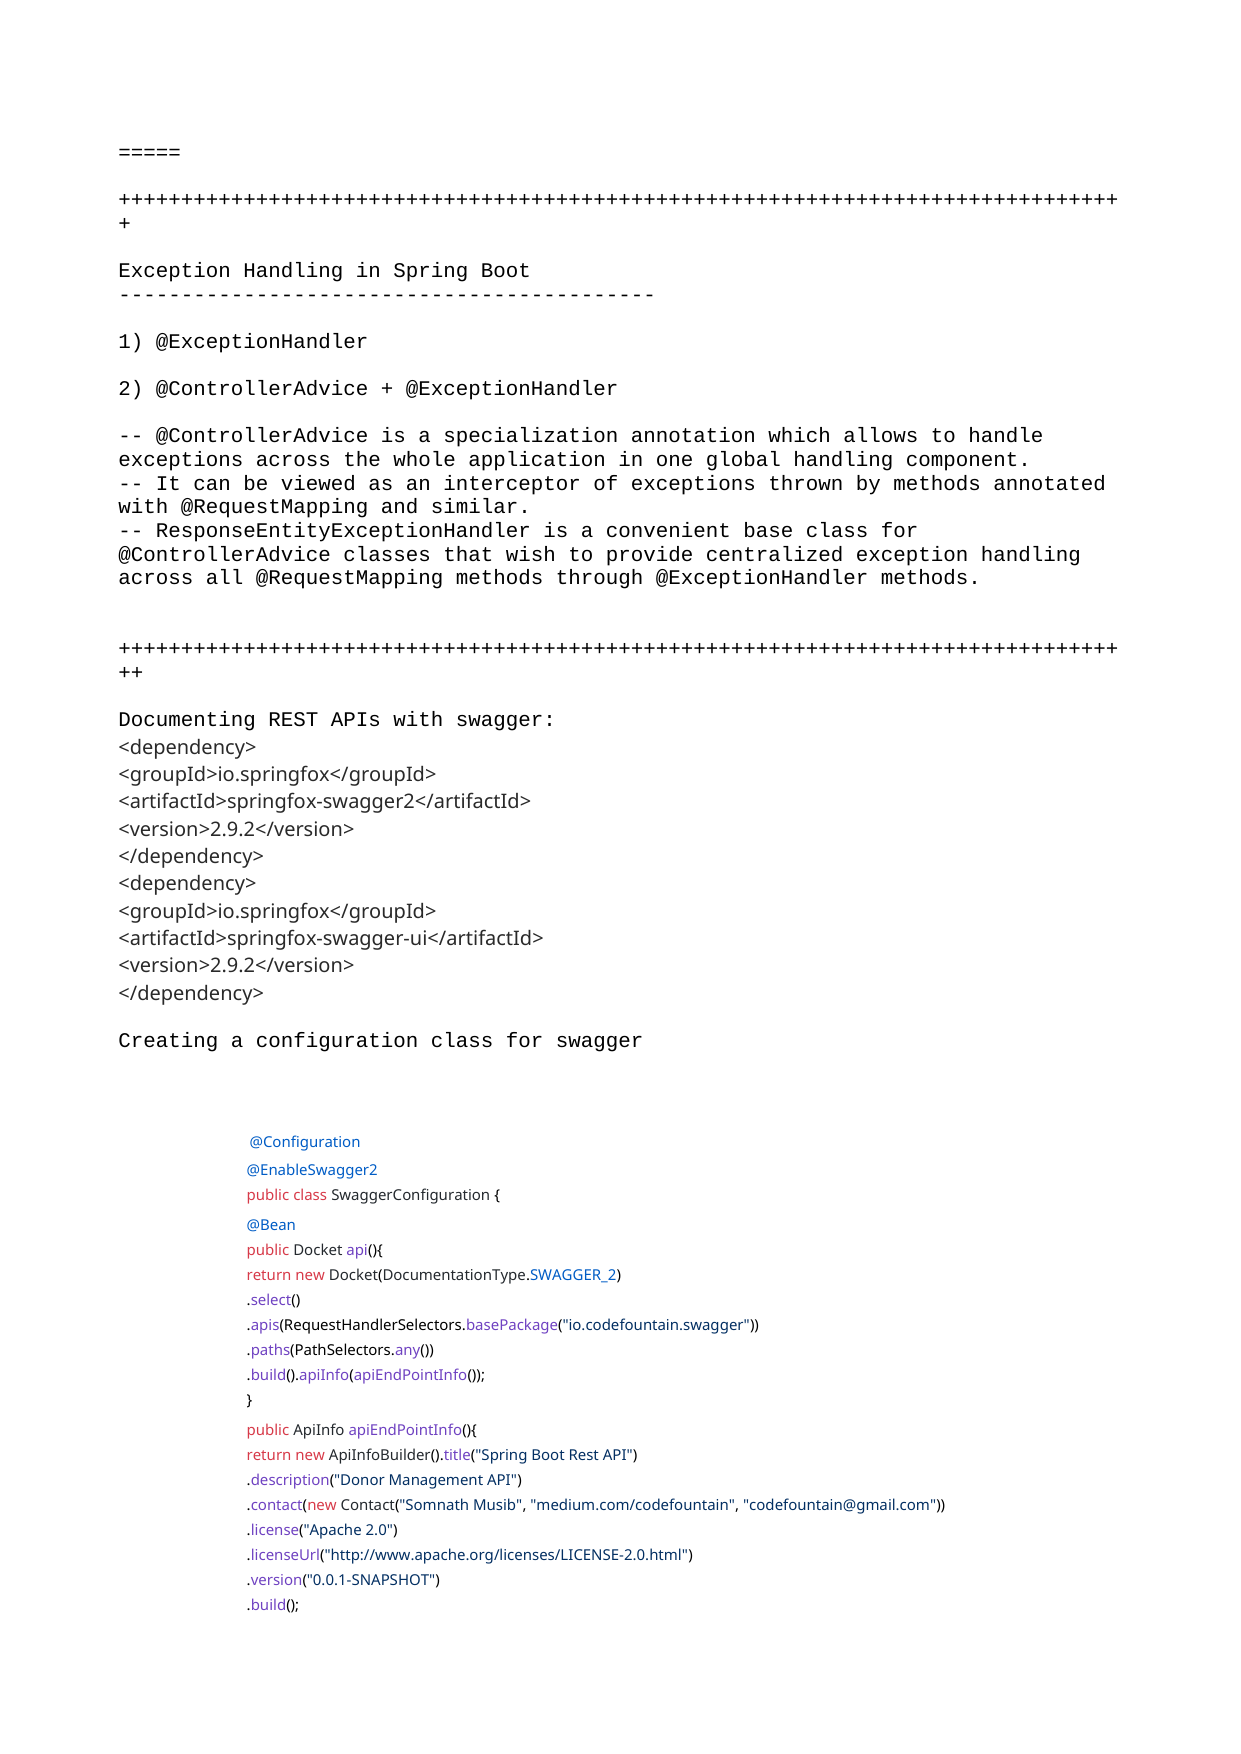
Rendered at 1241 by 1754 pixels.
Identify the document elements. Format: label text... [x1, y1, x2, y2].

table_cell [118, 1335, 246, 1360]
table_cell [118, 1565, 246, 1590]
text 2) @ControllerAdvice + @ExceptionHandler [118, 378, 1122, 402]
table_cell [118, 1465, 246, 1490]
table_cell .apis(RequestHandlerSelectors.basePackage("io.codefountain.swagger")) [246, 1310, 1027, 1335]
table_cell .build(); [246, 1590, 1027, 1615]
text Creating a configuration class for swagger [118, 1030, 1122, 1053]
text -- @ControllerAdvice is a specialization annotation which allows to handle exceptions across the whole application in one global handling component. [118, 426, 1122, 473]
text +++++++++++++++++++++++++++++++++++++++++++++++++++++++++++++++++++++++++++++++++ [118, 189, 1122, 236]
table_cell [246, 1205, 1027, 1210]
text -- ResponseEntityExceptionHandler is a convenient base class for @ControllerAdvice classes that wish to provide centralized exception handling across all @RequestMapping methods through @ExceptionHandler methods. [118, 520, 1122, 591]
table_cell @EnableSwagger2 [246, 1155, 1027, 1180]
table_cell public class SwaggerConfiguration { [246, 1180, 1027, 1205]
table_header [118, 1124, 246, 1155]
table_cell [118, 1180, 246, 1205]
table_cell [118, 1410, 246, 1415]
table_cell [246, 1410, 1027, 1415]
text Exception Handling in Spring Boot [118, 260, 1122, 284]
text -- It can be viewed as an interceptor of exceptions thrown by methods annotated with @RequestMapping and similar. [118, 473, 1122, 520]
table_header @Configuration [246, 1124, 1027, 1155]
table_cell [118, 1490, 246, 1515]
table_cell public ApiInfo apiEndPointInfo(){ [246, 1415, 1027, 1440]
table_cell .contact(new Contact("Somnath Musib", "medium.com/codefountain", "codefountain@gmail.com")) [246, 1490, 1027, 1515]
text ++++++++++++++++++++++++++++++++++++++++++++++++++++++++++++++++++++++++++++++++++ [118, 638, 1122, 686]
text 1) @ExceptionHandler [118, 331, 1122, 354]
table_cell [118, 1415, 246, 1440]
table_cell [118, 1260, 246, 1285]
table_cell .select() [246, 1285, 1027, 1310]
table_cell [118, 1515, 246, 1540]
table_cell .licenseUrl("http://www.apache.org/licenses/LICENSE-2.0.html") [246, 1540, 1027, 1565]
table_cell [118, 1540, 246, 1565]
table_cell [118, 1205, 246, 1210]
table_cell @Bean [246, 1210, 1027, 1235]
table_cell [118, 1285, 246, 1310]
table_cell } [246, 1385, 1027, 1410]
table_cell [118, 1210, 246, 1235]
table_cell .version("0.0.1-SNAPSHOT") [246, 1565, 1027, 1590]
text Documenting REST APIs with swagger: [118, 709, 1122, 733]
table_cell return new ApiInfoBuilder().title("Spring Boot Rest API") [246, 1440, 1027, 1465]
text ------------------------------------------- [118, 284, 1122, 307]
table_cell [118, 1155, 246, 1180]
text ===== [118, 142, 1122, 165]
table_cell [118, 1590, 246, 1615]
table_cell .paths(PathSelectors.any()) [246, 1335, 1027, 1360]
table_cell [118, 1235, 246, 1260]
table_cell .build().apiInfo(apiEndPointInfo()); [246, 1360, 1027, 1385]
table_cell [118, 1440, 246, 1465]
table_cell .description("Donor Management API") [246, 1465, 1027, 1490]
table_cell [118, 1360, 246, 1385]
table_cell [118, 1385, 246, 1410]
text <dependency> <groupId>io.springfox</groupId> <artifactId>springfox-swagger2</artifactId> <version>2.9.2</version> </dependency> <dependency> <groupId>io.springfox</groupId> <artifactId>springfox-swagger-ui</artifactId> <version>2.9.2</version> </dependency> [118, 733, 1122, 1006]
table_cell return new Docket(DocumentationType.SWAGGER_2) [246, 1260, 1027, 1285]
table_cell .license("Apache 2.0") [246, 1515, 1027, 1540]
table_cell [118, 1310, 246, 1335]
table_cell public Docket api(){ [246, 1235, 1027, 1260]
